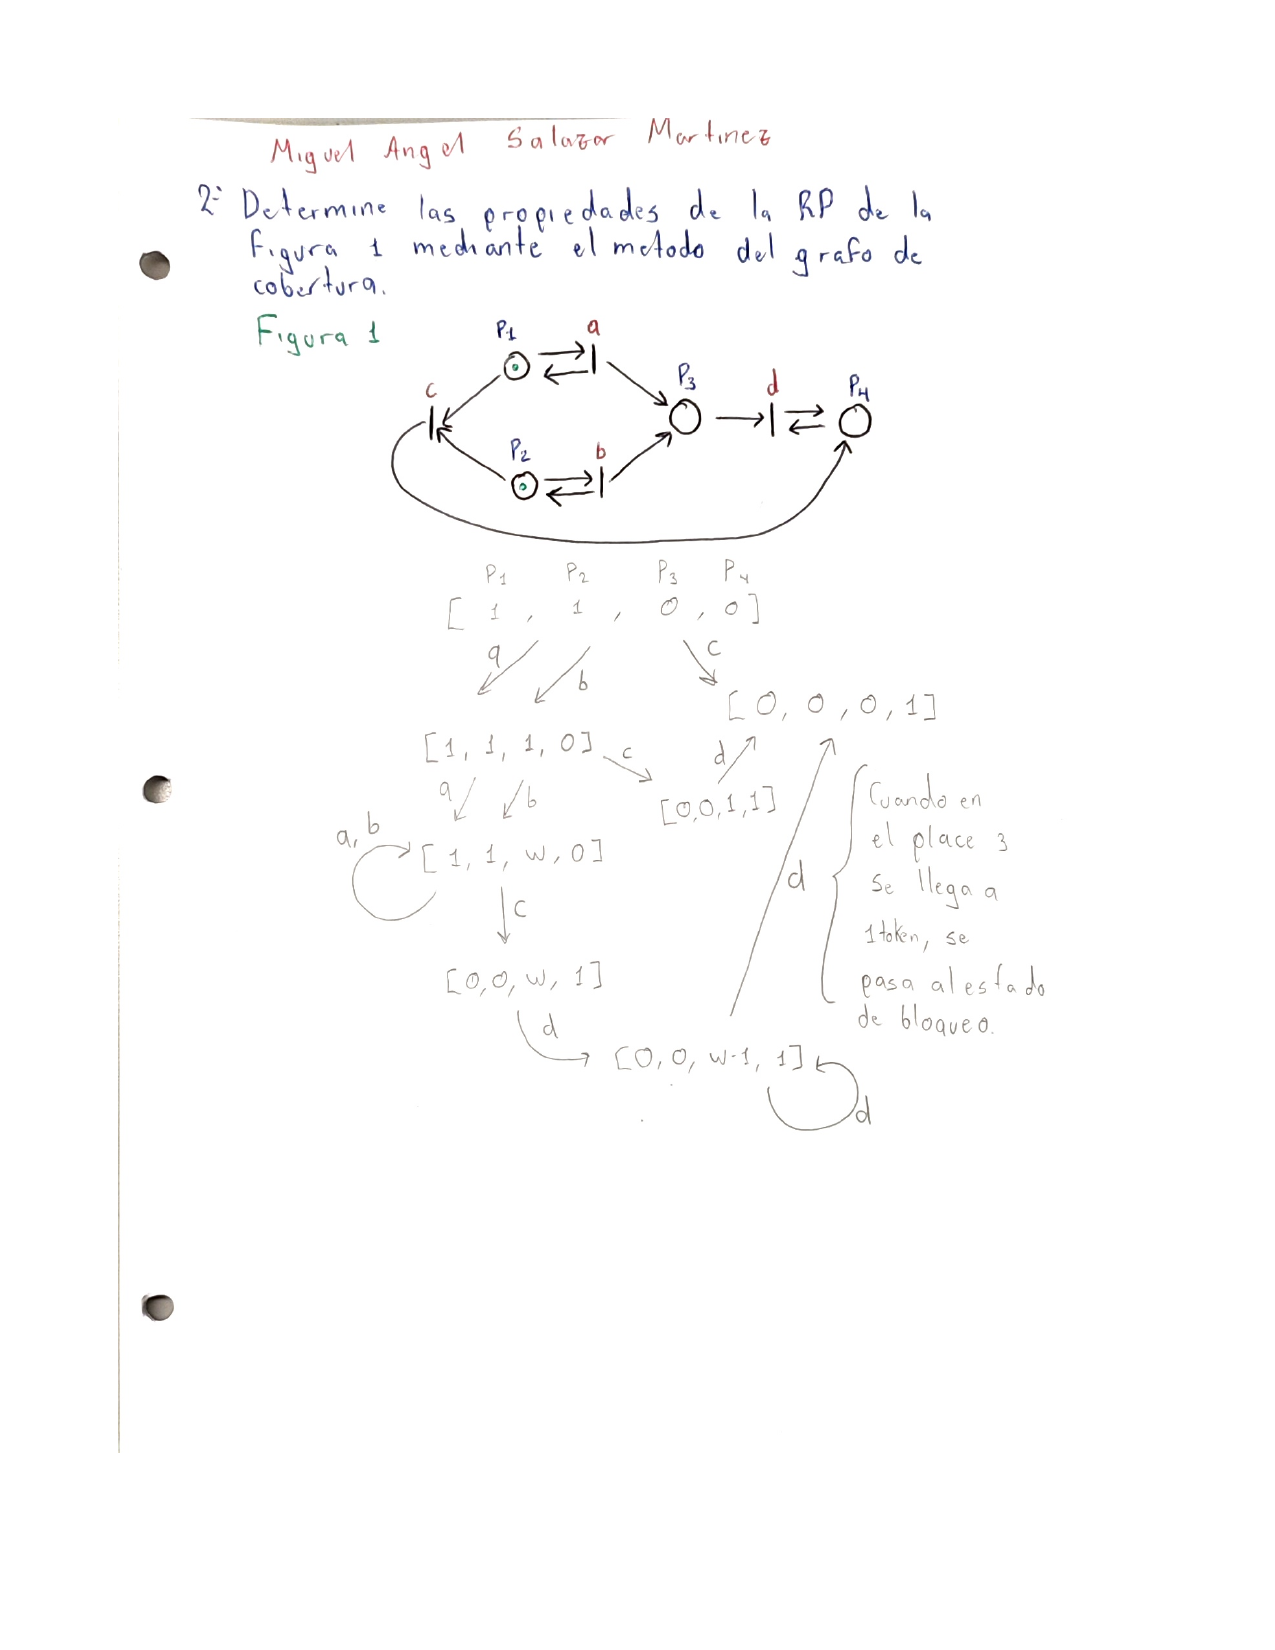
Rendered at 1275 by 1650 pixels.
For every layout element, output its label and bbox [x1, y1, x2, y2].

picture [118, 118, 1157, 1453]
